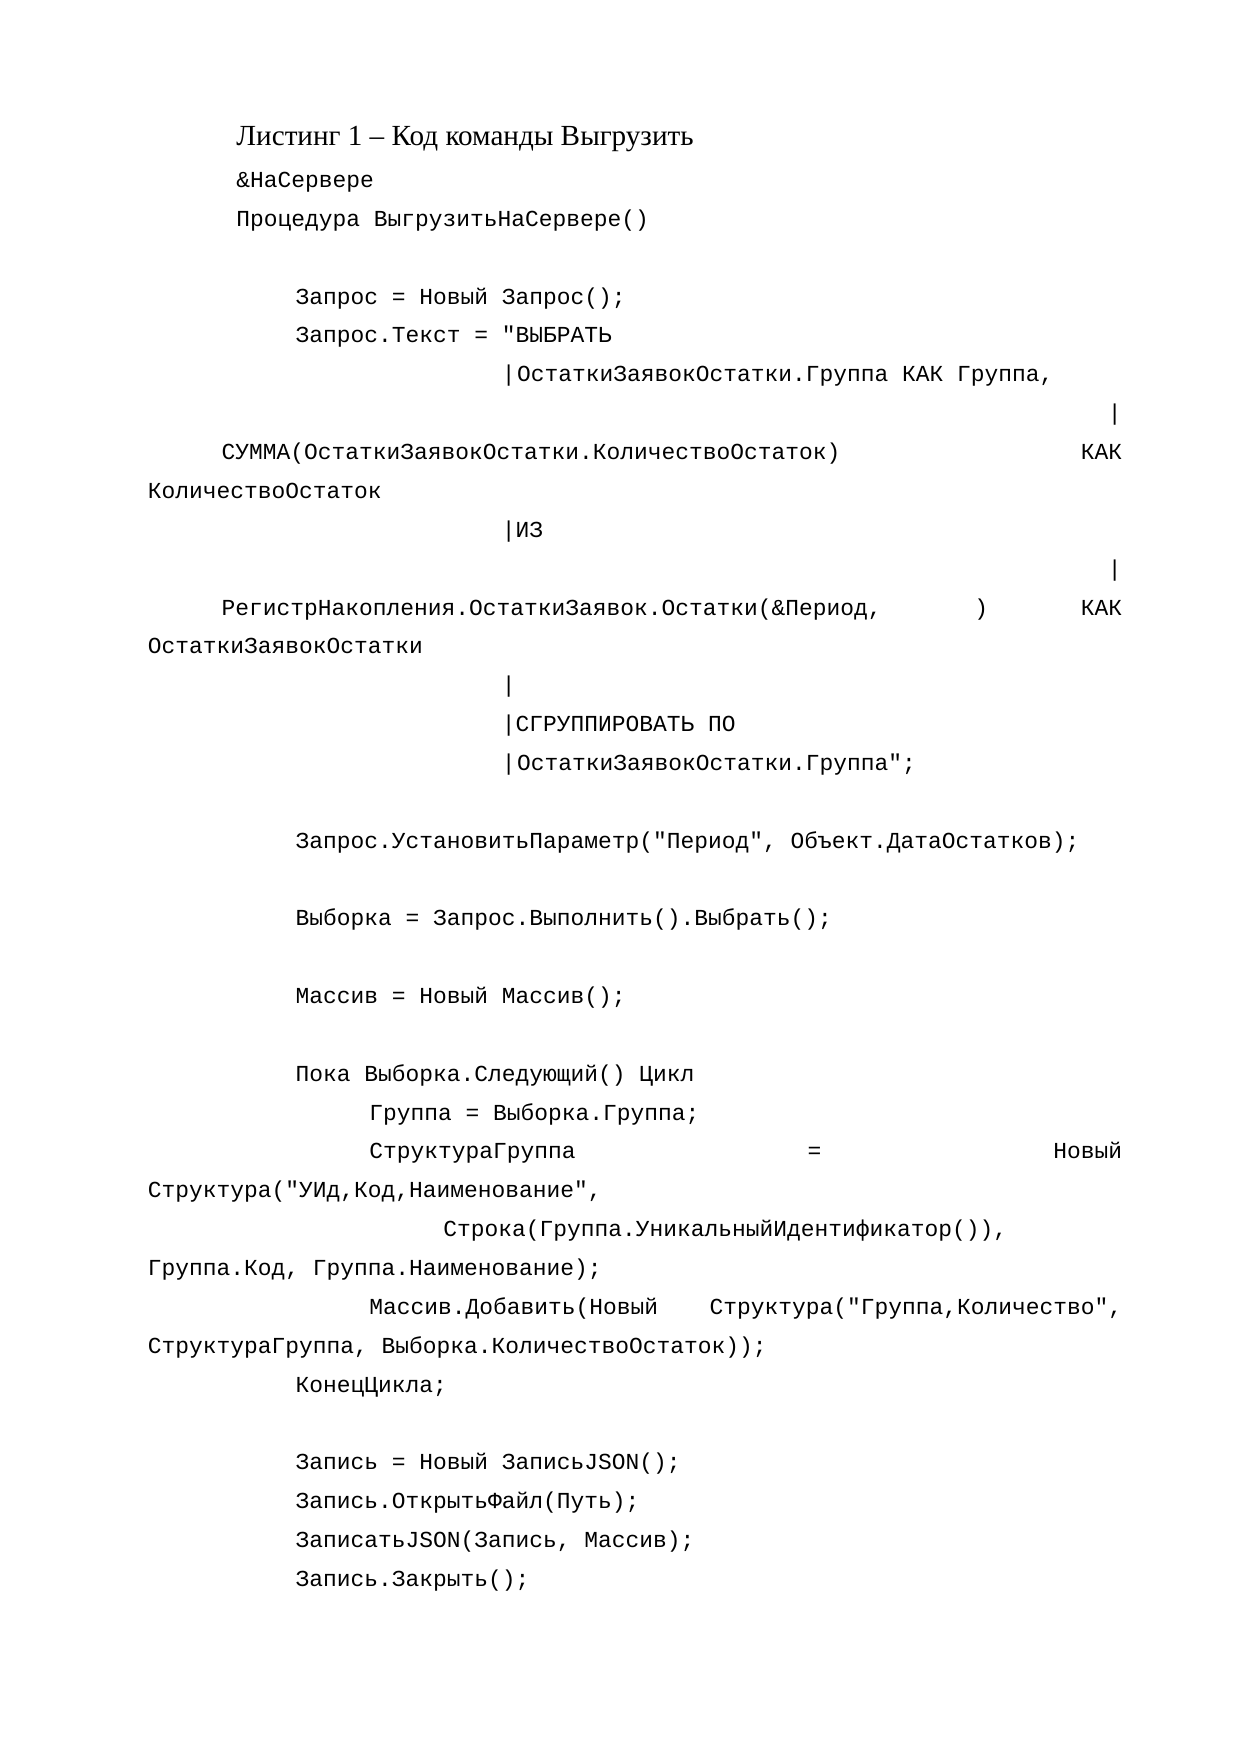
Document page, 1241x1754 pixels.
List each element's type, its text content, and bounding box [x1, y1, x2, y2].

text | СУММА(ОстаткиЗаявокОстатки.КоличествоОстаток) КАК КоличествоОстаток [148, 402, 1122, 505]
text Запись.Закрыть(); [148, 1567, 1122, 1593]
text | ОстаткиЗаявокОстатки.Группа КАК Группа, [148, 363, 1122, 389]
text Процедура ВыгрузитьНаСервере() [148, 207, 1122, 233]
text Запись = Новый ЗаписьJSON(); [148, 1451, 1122, 1477]
text Запись.ОткрытьФайл(Путь); [148, 1489, 1122, 1515]
text | [148, 673, 1122, 699]
text Массив.Добавить(Новый Структура("Группа,Количество", СтруктураГруппа, Выборка.КоличествоОстаток)); [148, 1295, 1122, 1360]
text КонецЦикла; [148, 1373, 1122, 1399]
text Строка(Группа.УникальныйИдентификатор()), Группа.Код, Группа.Наименование); [148, 1217, 1122, 1282]
text СтруктураГруппа = Новый Структура("УИд,Код,Наименование", [148, 1140, 1122, 1204]
text Запрос = Новый Запрос(); [148, 285, 1122, 311]
text Пока Выборка.Следующий() Цикл [148, 1062, 1122, 1088]
text | ОстаткиЗаявокОстатки.Группа"; [148, 751, 1122, 777]
text Запрос.Текст = "ВЫБРАТЬ [148, 324, 1122, 350]
text Массив = Новый Массив(); [148, 984, 1122, 1010]
text | РегистрНакопления.ОстаткиЗаявок.Остатки(&Период, ) КАК ОстаткиЗаявокОстатки [148, 557, 1122, 661]
text Запрос.УстановитьПараметр("Период", Объект.ДатаОстатков); [148, 829, 1122, 855]
text |ИЗ [148, 518, 1122, 544]
text Листинг 1 – Код команды Выгрузить [148, 118, 1122, 152]
text &НаСервере [148, 168, 1122, 194]
text Группа = Выборка.Группа; [148, 1101, 1122, 1127]
text ЗаписатьJSON(Запись, Массив); [148, 1528, 1122, 1554]
text |СГРУППИРОВАТЬ ПО [148, 712, 1122, 738]
text Выборка = Запрос.Выполнить().Выбрать(); [148, 907, 1122, 933]
